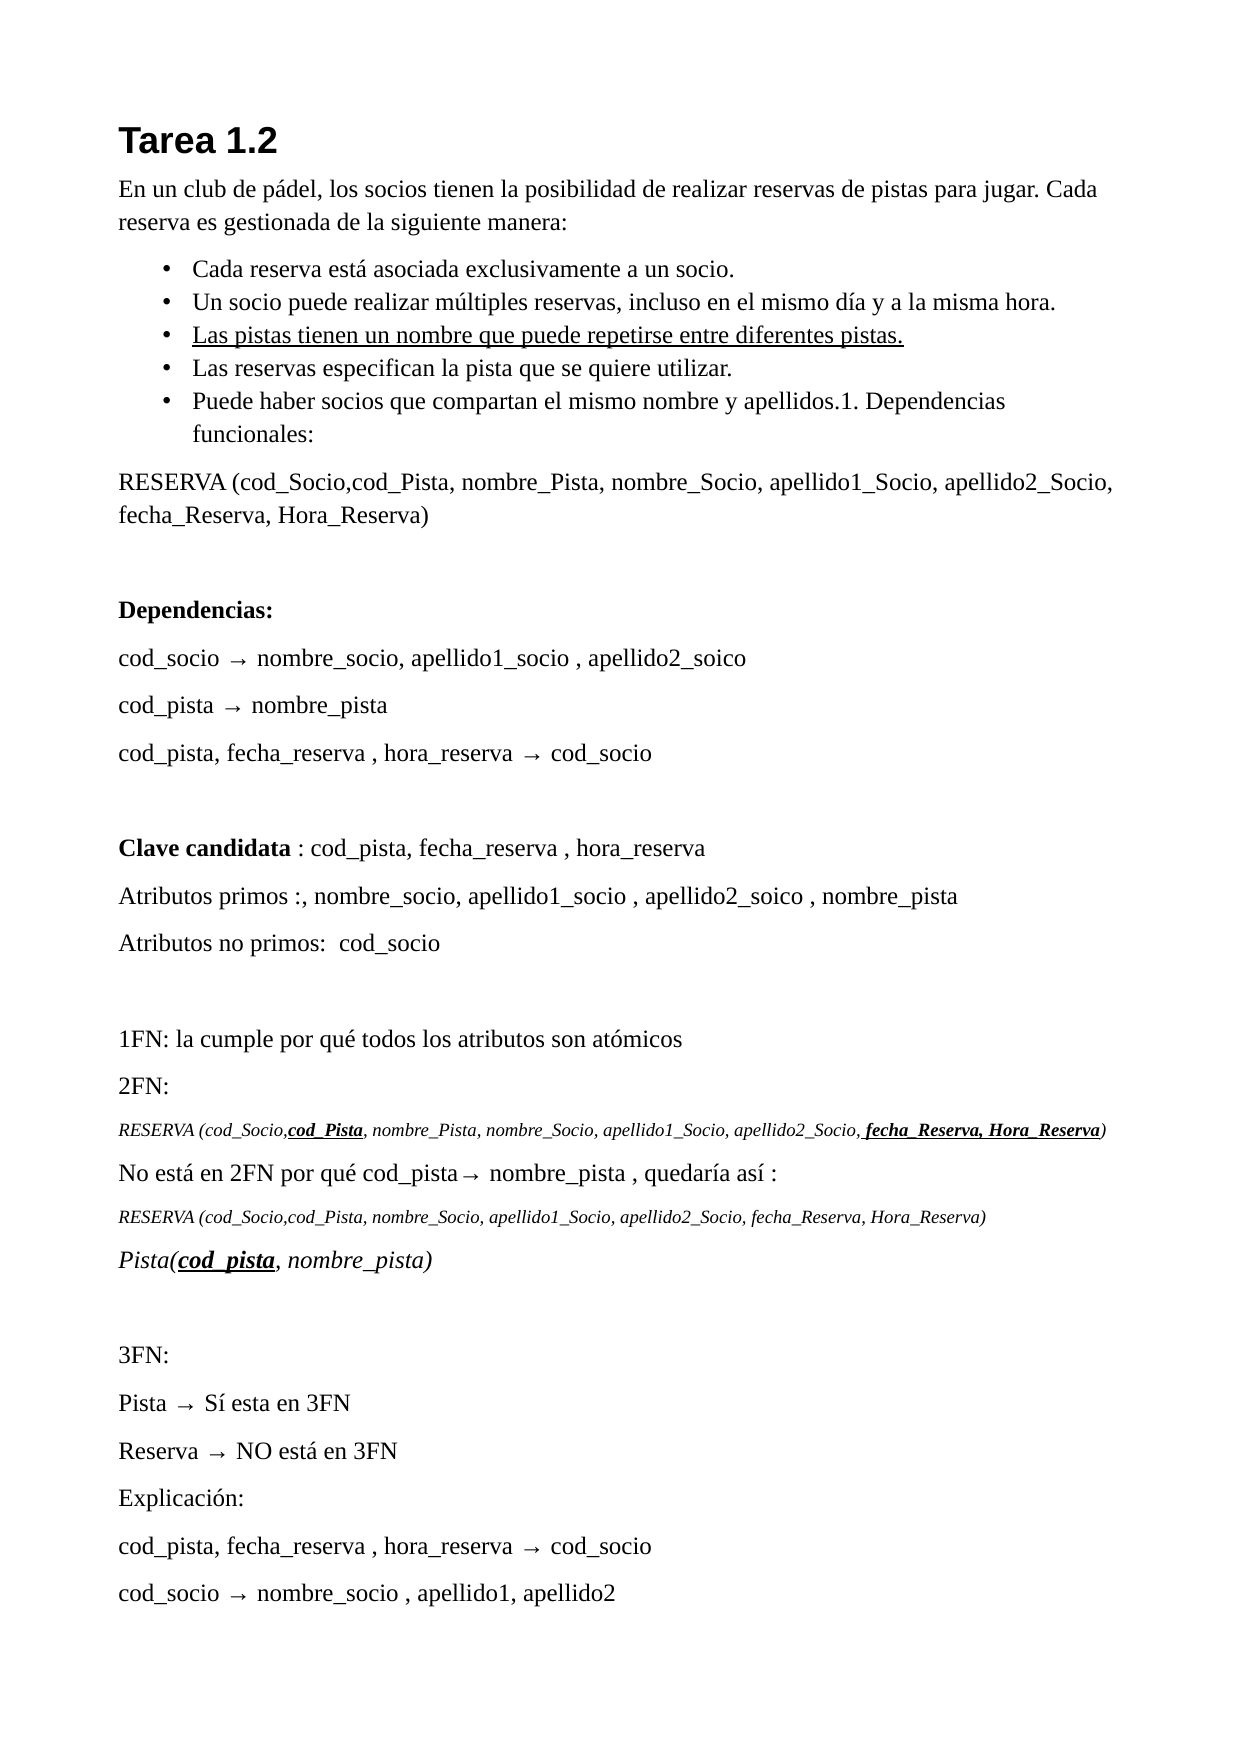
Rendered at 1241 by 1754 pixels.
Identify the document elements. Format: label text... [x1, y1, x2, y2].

text Reserva → NO está en 3FN [118, 1436, 1122, 1464]
text Atributos primos :, nombre_socio, apellido1_socio , apellido2_soico , nombre_pista [118, 881, 1122, 910]
text cod_pista, fecha_reserva , hora_reserva → cod_socio [118, 738, 1122, 767]
text RESERVA (cod_Socio,cod_Pista, nombre_Pista, nombre_Socio, apellido1_Socio, apellido2_Socio, fecha_Reserva, Hora_Reserva) [118, 1119, 1122, 1141]
text Atributos no primos: cod_socio [118, 928, 1122, 957]
text Pista(cod_pista, nombre_pista) [118, 1245, 1122, 1274]
text Explicación: [118, 1483, 1122, 1512]
text 3FN: [118, 1341, 1122, 1369]
list Cada reserva está asociada exclusivamente a un socio. [162, 254, 1122, 283]
text 1FN: la cumple por qué todos los atributos son atómicos [118, 1024, 1122, 1052]
text 2FN: [118, 1071, 1122, 1100]
text RESERVA (cod_Socio,cod_Pista, nombre_Pista, nombre_Socio, apellido1_Socio, apellido2_Socio, fecha_Reserva, Hora_Reserva) [118, 467, 1122, 529]
text cod_pista, fecha_reserva , hora_reserva → cod_socio [118, 1531, 1122, 1560]
list Las pistas tienen un nombre que puede repetirse entre diferentes pistas. [162, 320, 1122, 349]
text Clave candidata : cod_pista, fecha_reserva , hora_reserva [118, 833, 1122, 862]
text cod_socio → nombre_socio , apellido1, apellido2 [118, 1578, 1122, 1607]
list Un socio puede realizar múltiples reservas, incluso en el mismo día y a la misma hora. [162, 287, 1122, 316]
text RESERVA (cod_Socio,cod_Pista, nombre_Socio, apellido1_Socio, apellido2_Socio, fecha_Reserva, Hora_Reserva) [118, 1206, 1122, 1227]
text Pista → Sí esta en 3FN [118, 1388, 1122, 1417]
list Puede haber socios que compartan el mismo nombre y apellidos.1. Dependencias funcionales: [162, 386, 1122, 448]
text cod_pista → nombre_pista [118, 691, 1122, 719]
list Las reservas especifican la pista que se quiere utilizar. [162, 353, 1122, 382]
text cod_socio → nombre_socio, apellido1_socio , apellido2_soico [118, 643, 1122, 672]
text En un club de pádel, los socios tienen la posibilidad de realizar reservas de pistas para jugar. Cada reserva es gestionada de la siguiente manera: [118, 174, 1122, 236]
subtitle Tarea 1.2 [118, 118, 1122, 161]
text Dependencias: [118, 595, 1122, 624]
text No está en 2FN por qué cod_pista→ nombre_pista , quedaría así : [118, 1158, 1122, 1187]
